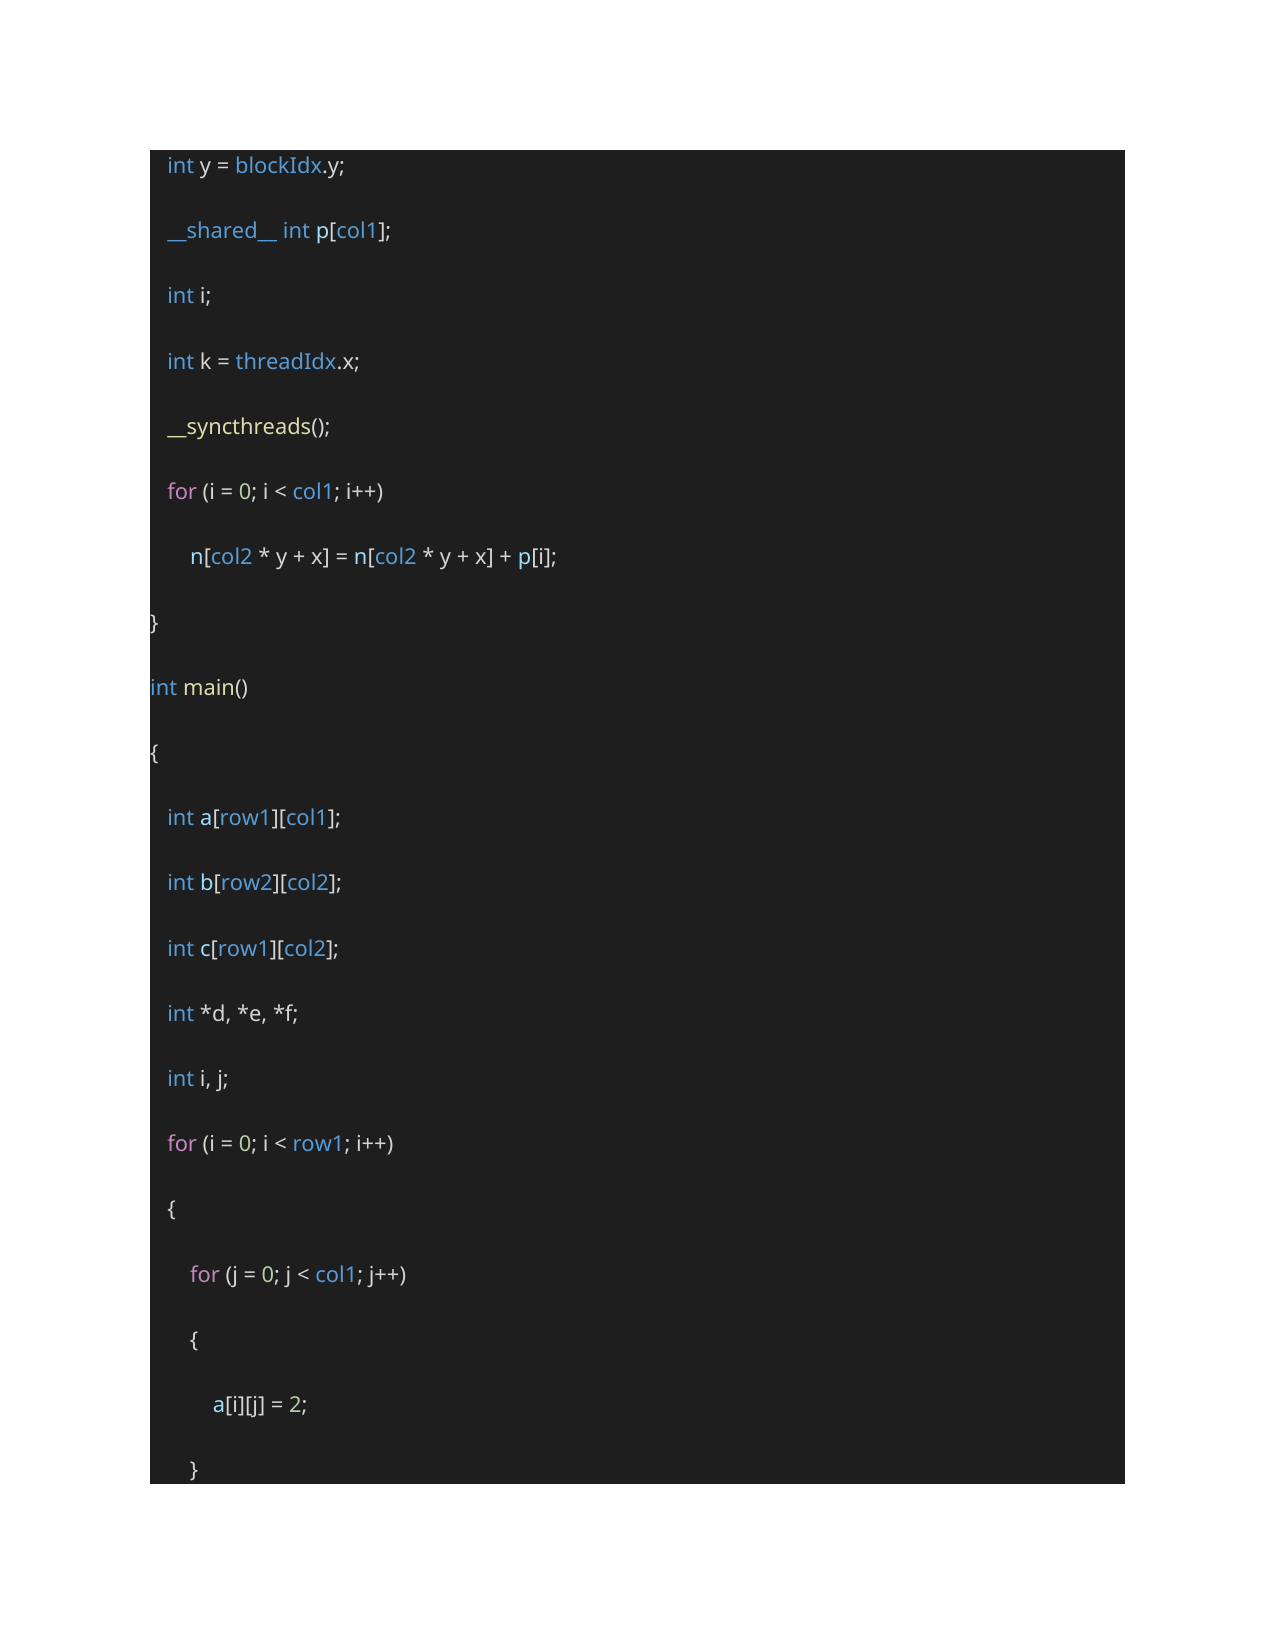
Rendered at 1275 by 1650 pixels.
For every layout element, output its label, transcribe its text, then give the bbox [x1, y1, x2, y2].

text int a[row1][col1]; [150, 802, 1125, 832]
text int b[row2][col2]; [150, 867, 1125, 897]
text int y = blockIdx.y; [150, 150, 1125, 180]
text int *d, *e, *f; [150, 998, 1125, 1027]
text } [150, 606, 1125, 636]
text for (j = 0; j < col1; j++) [150, 1258, 1125, 1288]
text { [150, 1324, 1125, 1353]
text { [150, 1193, 1125, 1223]
text int main() [150, 672, 1125, 701]
text for (i = 0; i < row1; i++) [150, 1128, 1125, 1158]
text } [150, 1454, 1125, 1484]
text int i, j; [150, 1063, 1125, 1093]
text __syncthreads(); [150, 411, 1125, 441]
text n[col2 * y + x] = n[col2 * y + x] + p[i]; [150, 541, 1125, 571]
text for (i = 0; i < col1; i++) [150, 476, 1125, 506]
text __shared__ int p[col1]; [150, 215, 1125, 245]
text int k = threadIdx.x; [150, 346, 1125, 375]
text int i; [150, 280, 1125, 310]
text { [150, 737, 1125, 767]
text int c[row1][col2]; [150, 932, 1125, 962]
text a[i][j] = 2; [150, 1389, 1125, 1419]
